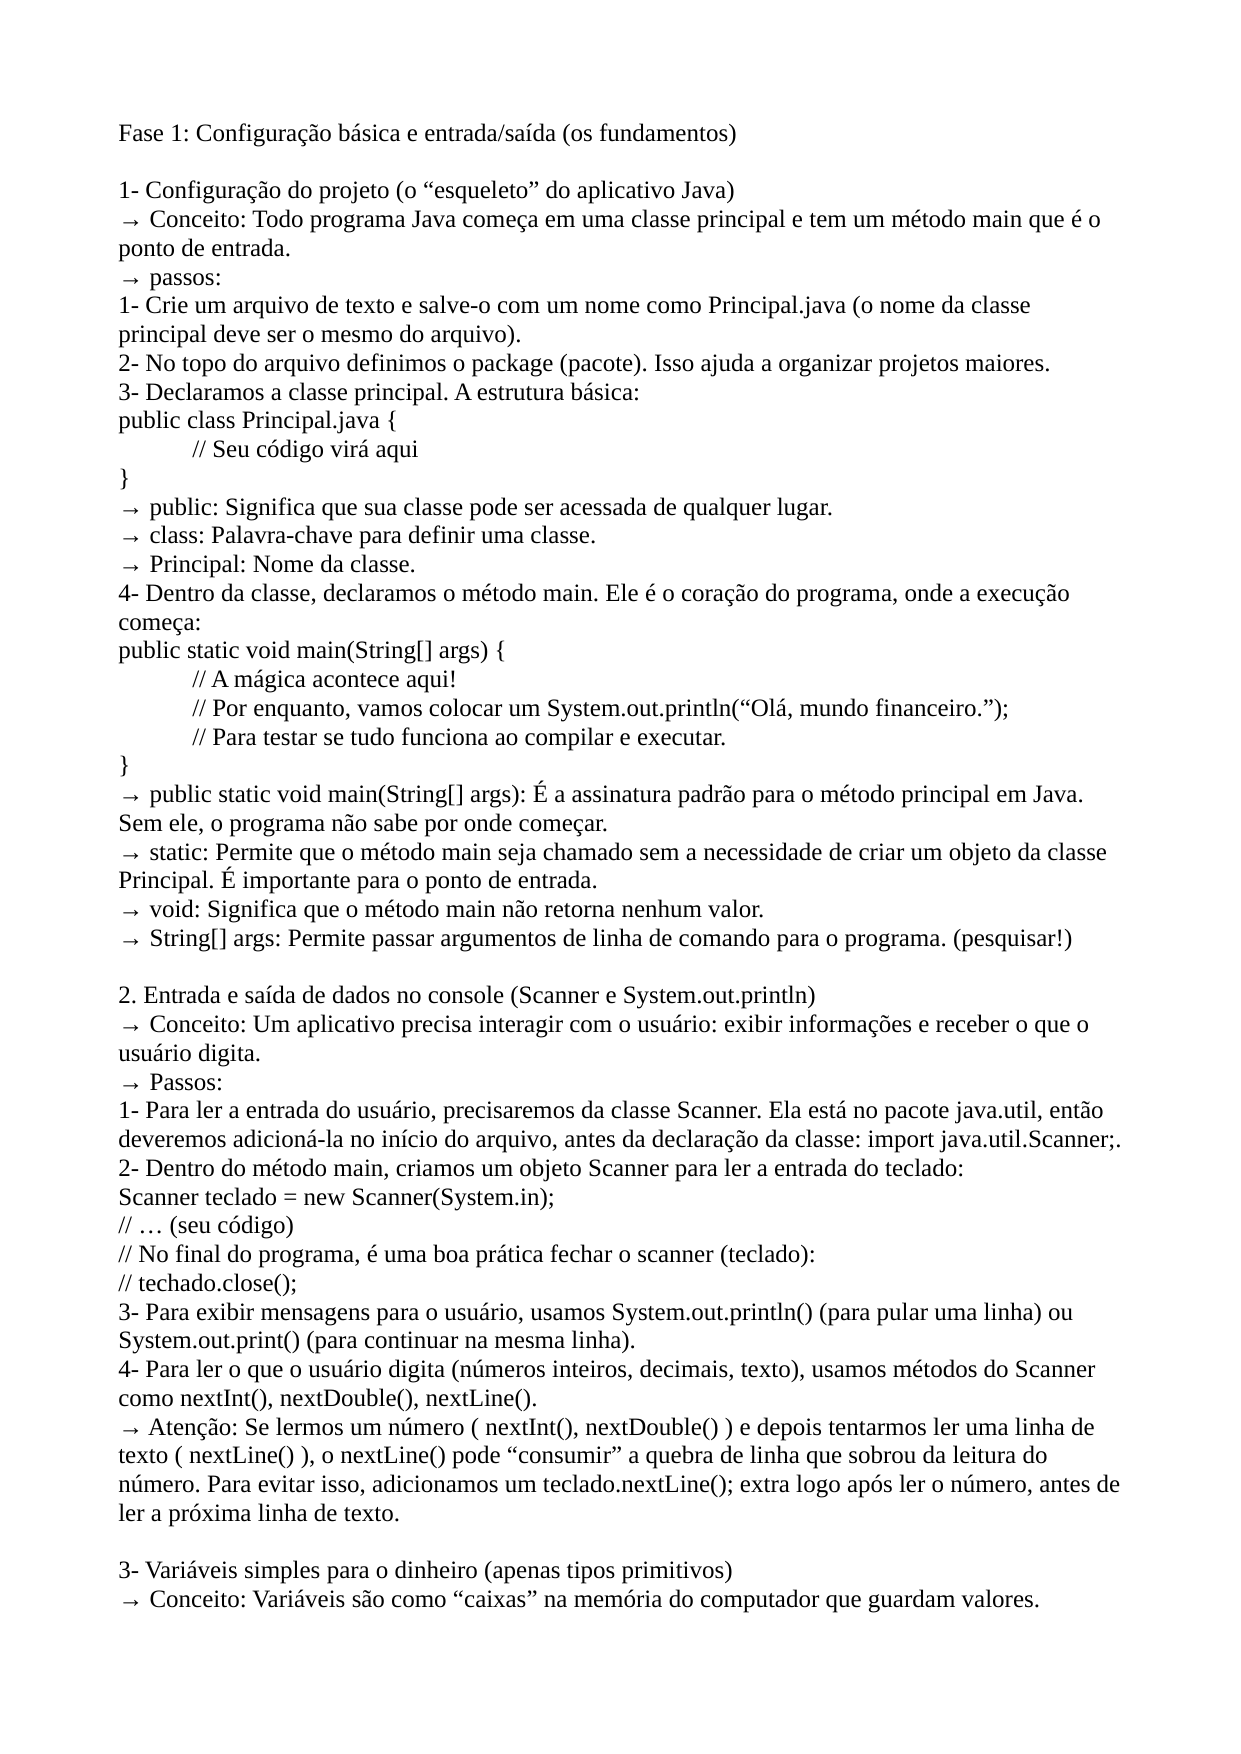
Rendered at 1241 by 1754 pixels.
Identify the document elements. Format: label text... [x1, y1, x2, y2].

text 4- Para ler o que o usuário digita (números inteiros, decimais, texto), usamos métodos do Scanner como nextInt(), nextDouble(), nextLine(). [118, 1354, 1122, 1412]
text 2- Dentro do método main, criamos um objeto Scanner para ler a entrada do teclado: [118, 1153, 1122, 1182]
text // Para testar se tudo funciona ao compilar e executar. [118, 722, 1122, 751]
text → Atenção: Se lermos um número ( nextInt(), nextDouble() ) e depois tentarmos ler uma linha de texto ( nextLine() ), o nextLine() pode “consumir” a quebra de linha que sobrou da leitura do número. Para evitar isso, adicionamos um teclado.nextLine(); extra logo após ler o número, antes de ler a próxima linha de texto. [118, 1412, 1122, 1527]
text 1- Crie um arquivo de texto e salve-o com um nome como Principal.java (o nome da classe principal deve ser o mesmo do arquivo). [118, 291, 1122, 348]
text public class Principal.java { [118, 406, 1122, 434]
text → static: Permite que o método main seja chamado sem a necessidade de criar um objeto da classe Principal. É importante para o ponto de entrada. [118, 837, 1122, 894]
text → public: Significa que sua classe pode ser acessada de qualquer lugar. [118, 492, 1122, 521]
text → void: Significa que o método main não retorna nenhum valor. [118, 894, 1122, 923]
text // A mágica acontece aqui! [118, 664, 1122, 693]
text // … (seu código) [118, 1211, 1122, 1239]
text // Por enquanto, vamos colocar um System.out.println(“Olá, mundo financeiro.”); [118, 693, 1122, 722]
text // techado.close(); [118, 1268, 1122, 1297]
text → passos: [118, 262, 1122, 291]
text 3- Declaramos a classe principal. A estrutura básica: [118, 377, 1122, 406]
text // Seu código virá aqui [118, 434, 1122, 463]
text } [118, 463, 1122, 492]
text → String[] args: Permite passar argumentos de linha de comando para o programa. (pesquisar!) [118, 923, 1122, 952]
text 1- Configuração do projeto (o “esqueleto” do aplicativo Java) [118, 176, 1122, 204]
text public static void main(String[] args) { [118, 636, 1122, 664]
text → public static void main(String[] args): É a assinatura padrão para o método principal em Java. Sem ele, o programa não sabe por onde começar. [118, 779, 1122, 837]
text Scanner teclado = new Scanner(System.in); [118, 1182, 1122, 1211]
text → Principal: Nome da classe. [118, 549, 1122, 578]
text → Conceito: Um aplicativo precisa interagir com o usuário: exibir informações e receber o que o usuário digita. [118, 1009, 1122, 1067]
text } [118, 751, 1122, 779]
text // No final do programa, é uma boa prática fechar o scanner (teclado): [118, 1239, 1122, 1268]
text → Conceito: Todo programa Java começa em uma classe principal e tem um método main que é o ponto de entrada. [118, 204, 1122, 262]
text 2- No topo do arquivo definimos o package (pacote). Isso ajuda a organizar projetos maiores. [118, 348, 1122, 377]
text 3- Para exibir mensagens para o usuário, usamos System.out.println() (para pular uma linha) ou System.out.print() (para continuar na mesma linha). [118, 1297, 1122, 1354]
text 4- Dentro da classe, declaramos o método main. Ele é o coração do programa, onde a execução começa: [118, 578, 1122, 636]
text 3- Variáveis simples para o dinheiro (apenas tipos primitivos) [118, 1556, 1122, 1584]
text → class: Palavra-chave para definir uma classe. [118, 521, 1122, 549]
text → Conceito: Variáveis são como “caixas” na memória do computador que guardam valores. [118, 1584, 1122, 1613]
text Fase 1: Configuração básica e entrada/saída (os fundamentos) [118, 118, 1122, 147]
text 1- Para ler a entrada do usuário, precisaremos da classe Scanner. Ela está no pacote java.util, então deveremos adicioná-la no início do arquivo, antes da declaração da classe: import java.util.Scanner;. [118, 1096, 1122, 1153]
text 2. Entrada e saída de dados no console (Scanner e System.out.println) [118, 981, 1122, 1009]
text → Passos: [118, 1067, 1122, 1096]
